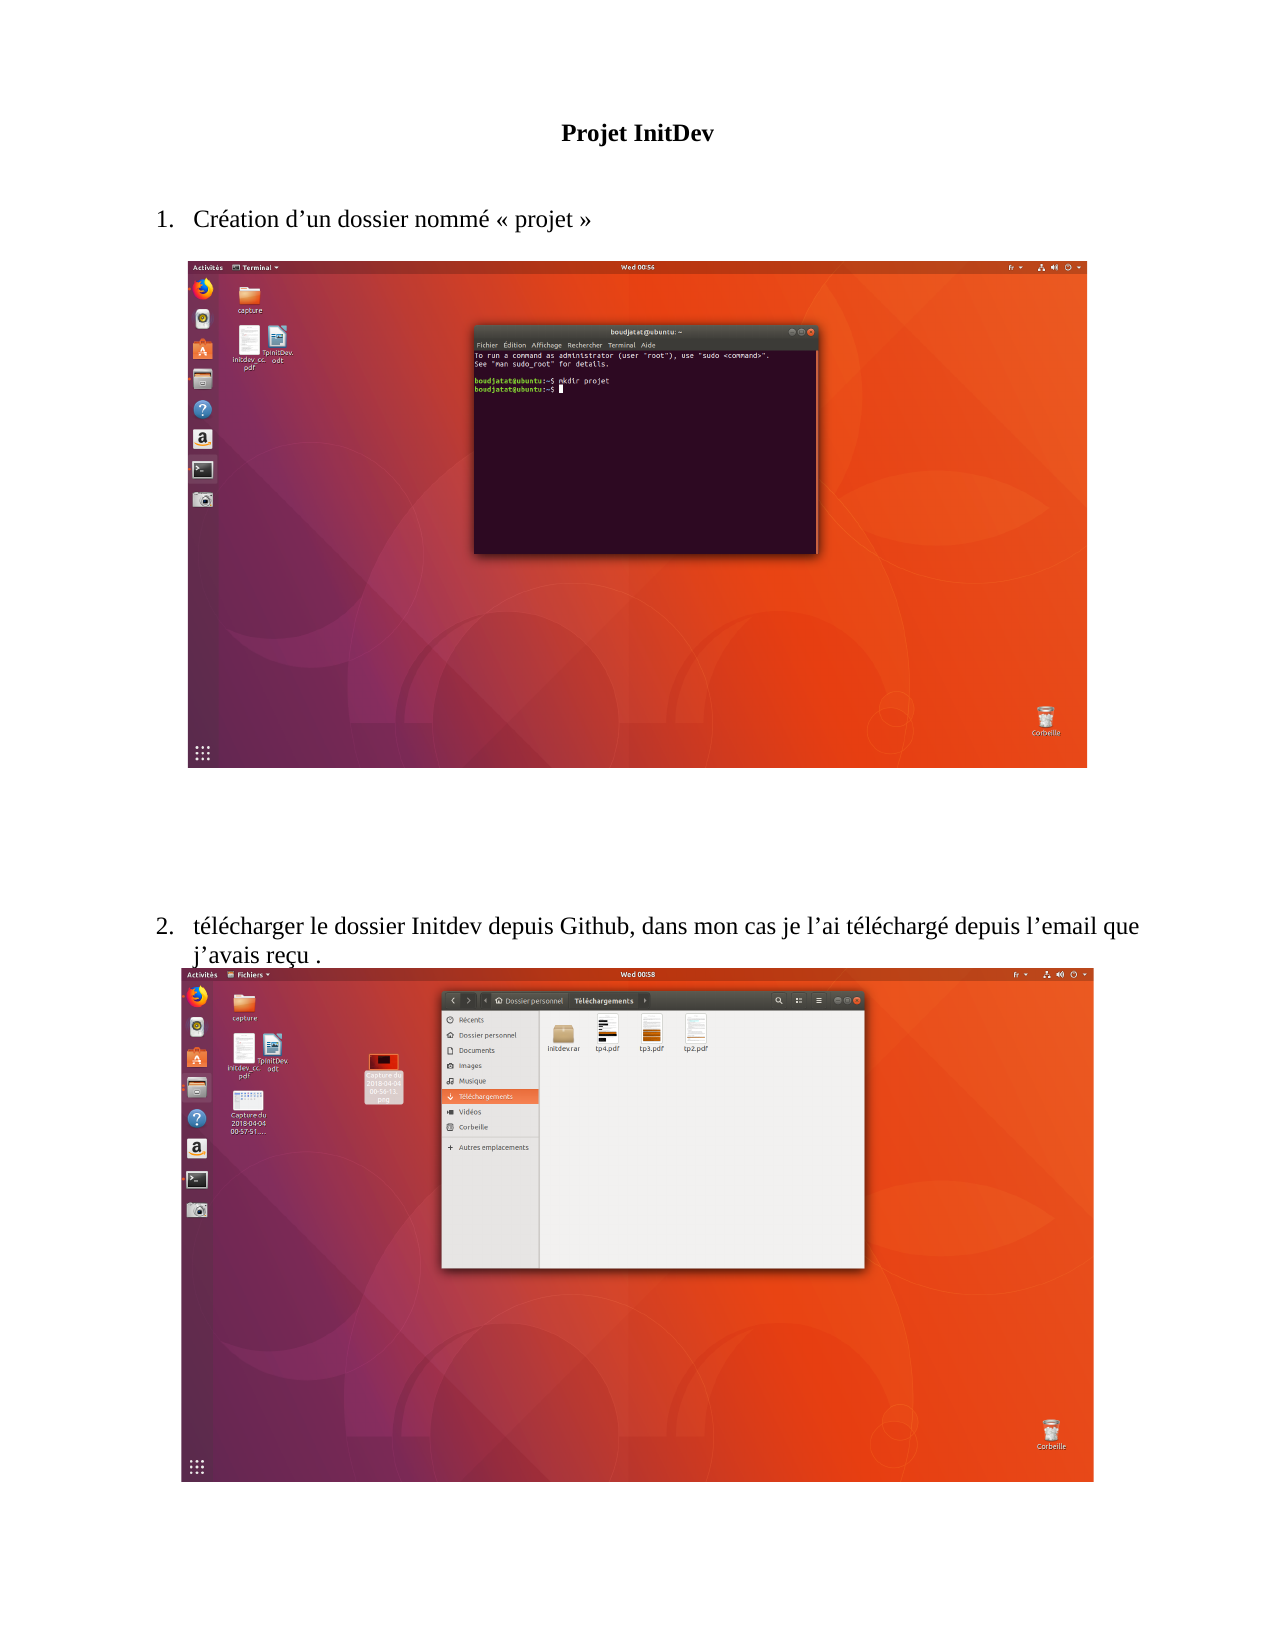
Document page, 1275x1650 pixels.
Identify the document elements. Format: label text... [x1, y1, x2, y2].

list télécharger le dossier Initdev depuis Github, dans mon cas je l’ai téléchargé depuis l’email que j’avais reçu . [156, 911, 1157, 969]
list Création d’un dossier nommé « projet » [156, 204, 1157, 262]
text Projet InitDev [118, 118, 1157, 147]
picture [187, 261, 1088, 768]
picture [181, 968, 1094, 1482]
